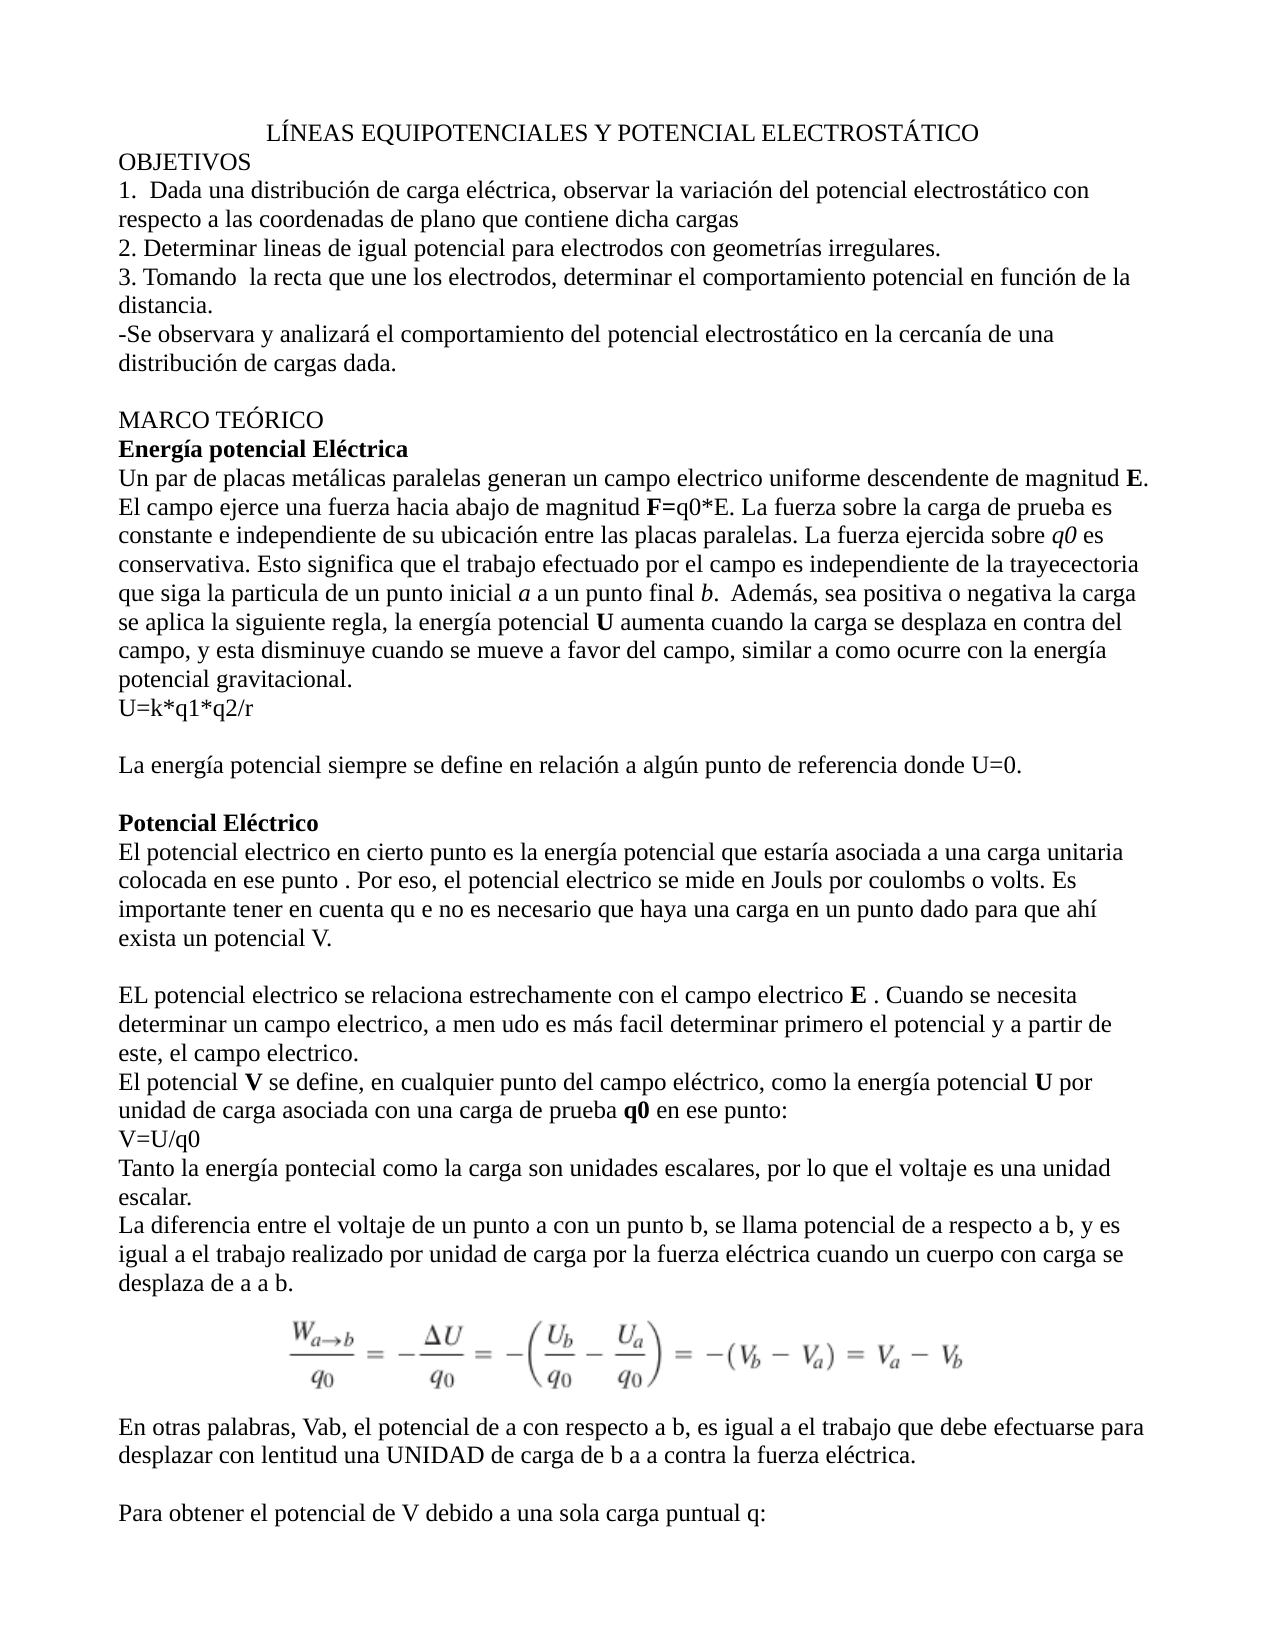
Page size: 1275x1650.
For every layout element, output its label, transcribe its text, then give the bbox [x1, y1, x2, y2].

text U=k*q1*q2/r [118, 693, 1157, 722]
text Energía potencial Eléctrica [118, 434, 1157, 463]
text MARCO TEÓRICO [118, 406, 1157, 434]
text 2. Determinar lineas de igual potencial para electrodos con geometrías irregulares. [118, 233, 1157, 262]
text El potencial electrico en cierto punto es la energía potencial que estaría asociada a una carga unitaria colocada en ese punto . Por eso, el potencial electrico se mide en Jouls por coulombs o volts. Es importante tener en cuenta qu e no es necesario que haya una carga en un punto dado para que ahí exista un potencial V. [118, 837, 1157, 952]
text V=U/q0 [118, 1124, 1157, 1153]
text En otras palabras, Vab, el potencial de a con respecto a b, es igual a el trabajo que debe efectuarse para desplazar con lentitud una UNIDAD de carga de b a a contra la fuerza eléctrica. [118, 1412, 1157, 1469]
text -Se observara y analizará el comportamiento del potencial electrostático en la cercanía de una distribución de cargas dada. [118, 319, 1157, 377]
text EL potencial electrico se relaciona estrechamente con el campo electrico E . Cuando se necesita determinar un campo electrico, a men udo es más facil determinar primero el potencial y a partir de este, el campo electrico. [118, 981, 1157, 1067]
text LÍNEAS EQUIPOTENCIALES Y POTENCIAL ELECTROSTÁTICO [118, 118, 1157, 147]
text Tanto la energía pontecial como la carga son unidades escalares, por lo que el voltaje es una unidad escalar. [118, 1153, 1157, 1211]
text Para obtener el potencial de V debido a una sola carga puntual q: [118, 1498, 1157, 1527]
text El potencial V se define, en cualquier punto del campo eléctrico, como la energía potencial U por unidad de carga asociada con una carga de prueba q0 en ese punto: [118, 1067, 1157, 1124]
text 1. Dada una distribución de carga eléctrica, observar la variación del potencial electrostático con respecto a las coordenadas de plano que contiene dicha cargas [118, 176, 1157, 233]
text La diferencia entre el voltaje de un punto a con un punto b, se llama potencial de a respecto a b, y es igual a el trabajo realizado por unidad de carga por la fuerza eléctrica cuando un cuerpo con carga se desplaza de a a b. [118, 1211, 1157, 1297]
text Un par de placas metálicas paralelas generan un campo electrico uniforme descendente de magnitud E. El campo ejerce una fuerza hacia abajo de magnitud F=q0*E. La fuerza sobre la carga de prueba es constante e independiente de su ubicación entre las placas paralelas. La fuerza ejercida sobre q0 es conservativa. Esto significa que el trabajo efectuado por el campo es independiente de la trayecectoria que siga la particula de un punto inicial a a un punto final b. Además, sea positiva o negativa la carga se aplica la siguiente regla, la energía potencial U aumenta cuando la carga se desplaza en contra del campo, y esta disminuye cuando se mueve a favor del campo, similar a como ocurre con la energía potencial gravitacional. [118, 463, 1157, 693]
text 3. Tomando la recta que une los electrodos, determinar el comportamiento potencial en función de la distancia. [118, 262, 1157, 319]
text Potencial Eléctrico [118, 808, 1157, 837]
picture [280, 1307, 995, 1397]
text OBJETIVOS [118, 147, 1157, 176]
text La energía potencial siempre se define en relación a algún punto de referencia donde U=0. [118, 751, 1157, 779]
